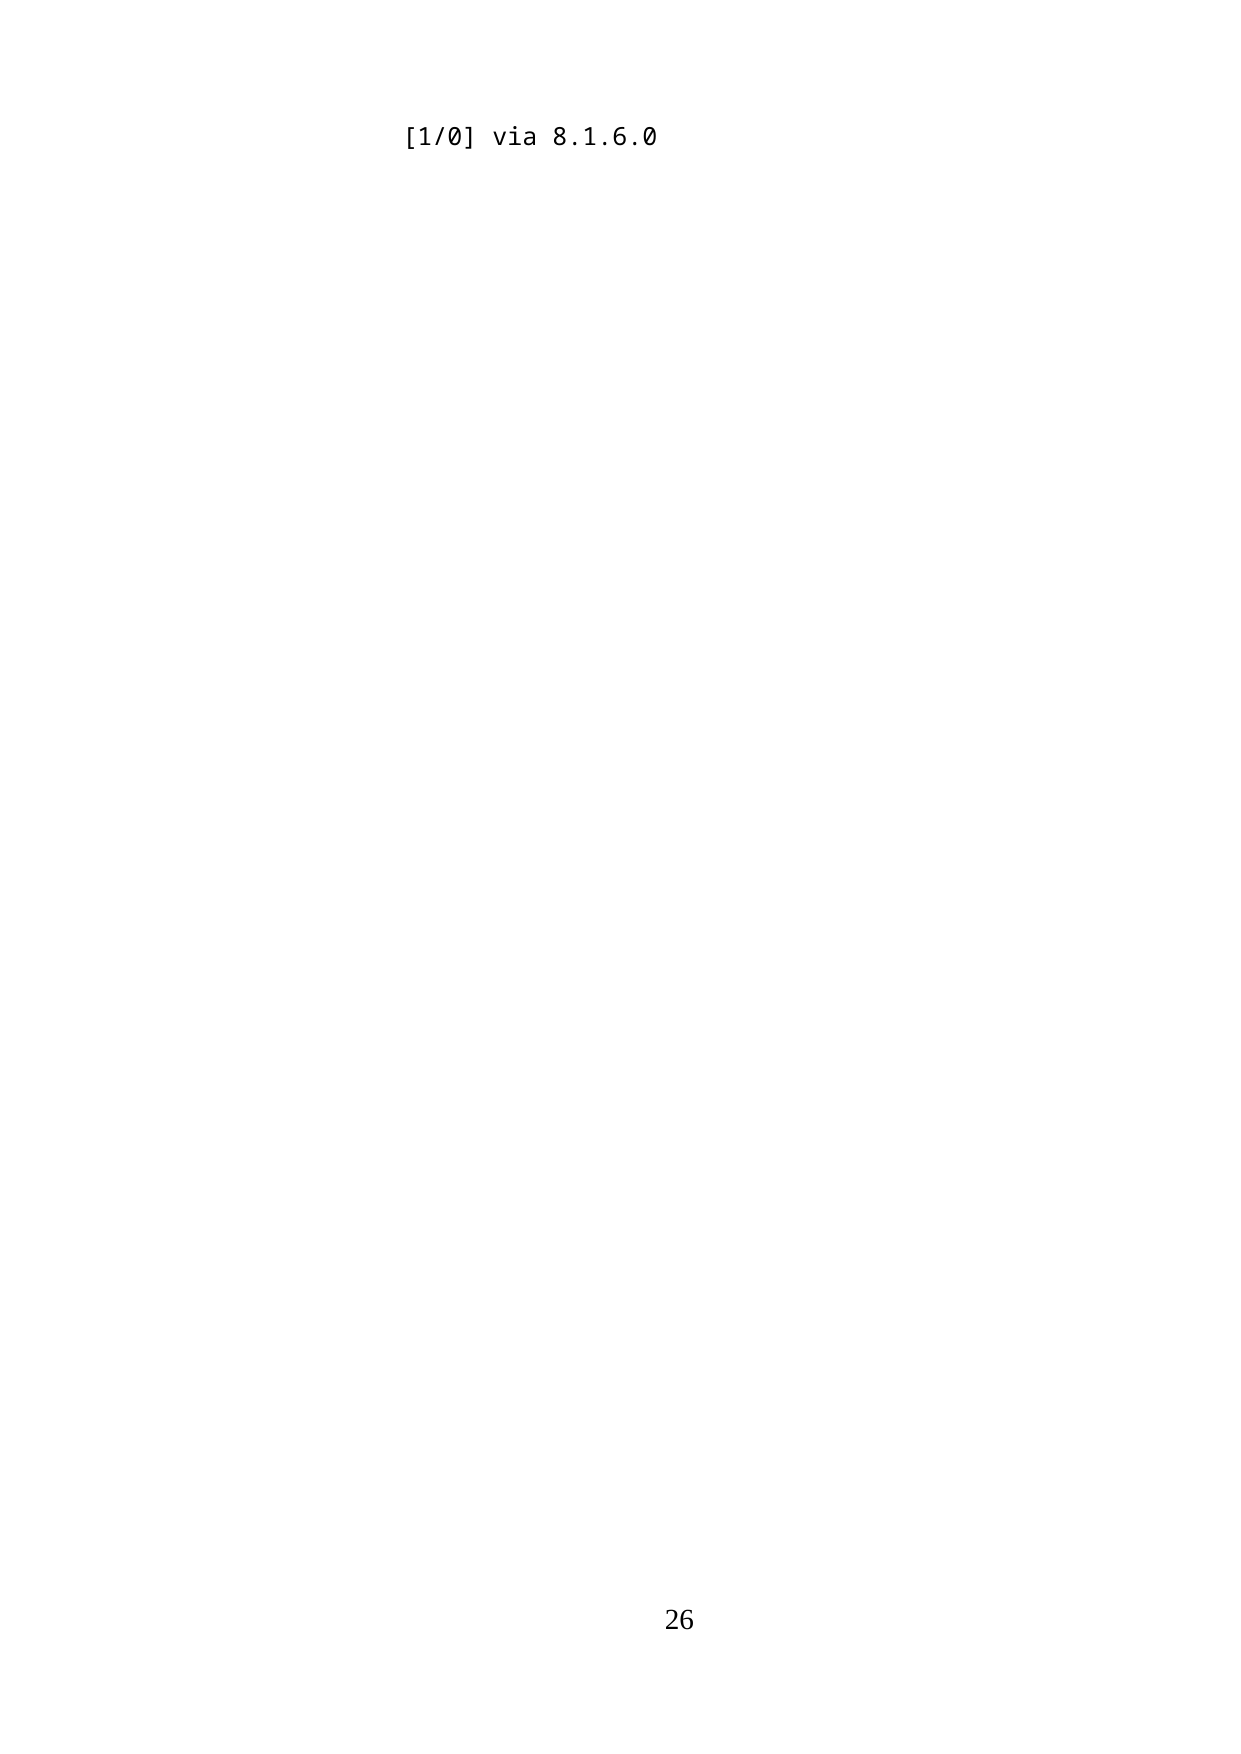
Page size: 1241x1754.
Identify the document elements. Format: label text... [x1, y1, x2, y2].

text [1/0] via 8.1.6.0 [177, 118, 1181, 152]
